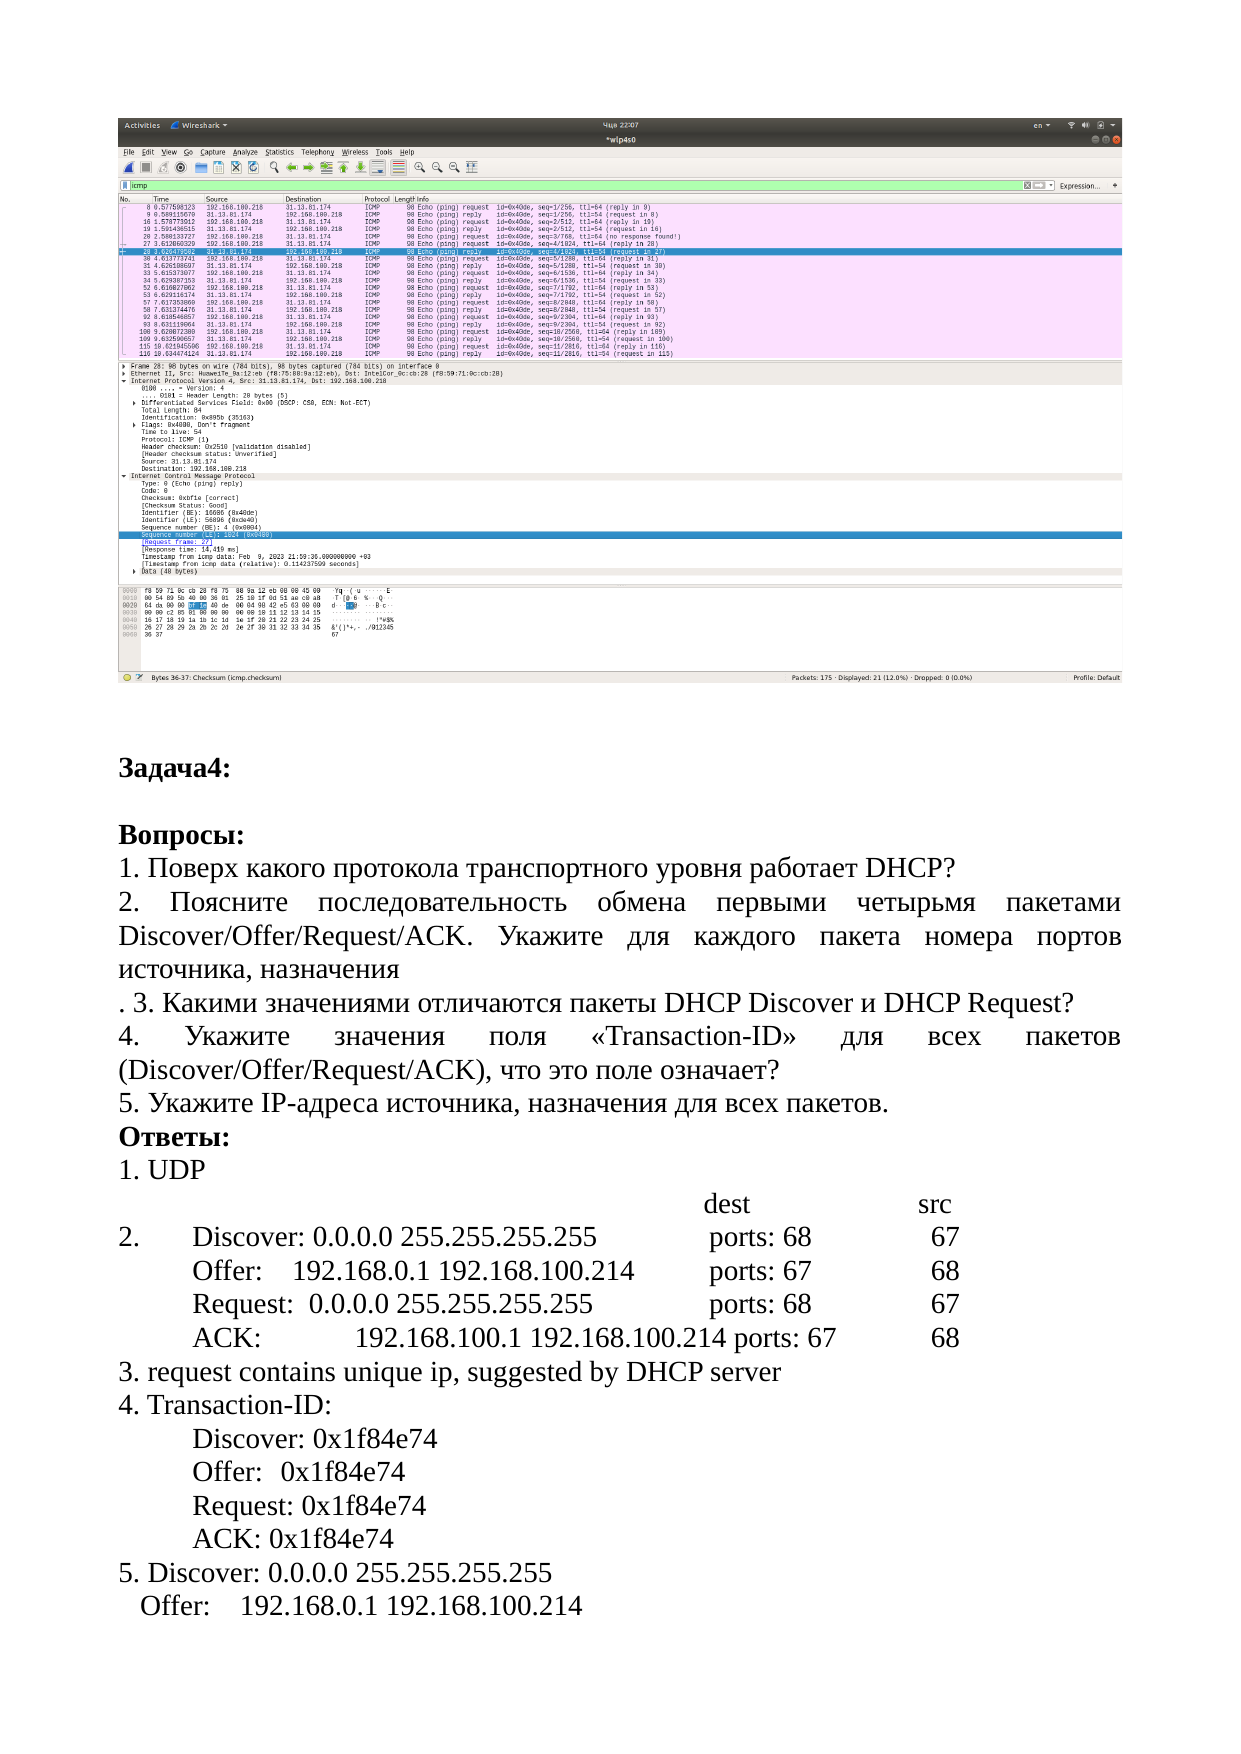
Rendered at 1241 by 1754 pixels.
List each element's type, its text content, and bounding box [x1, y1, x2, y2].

text Задача4: [118, 750, 1122, 783]
text 2. Поясните последовательность обмена первыми четырьмя пакетами Discover/Offer/Request/ACK. Укажите для каждого пакета номера портов источника, назначения [118, 884, 1122, 985]
picture [118, 118, 1123, 683]
text Request: 0.0.0.0 255.255.255.255 ports: 68 67 [118, 1287, 1122, 1320]
text Discover: 0x1f84e74 [118, 1421, 1122, 1454]
text Offer: 192.168.0.1 192.168.100.214 [118, 1588, 1122, 1622]
text 5. Укажите IP-адреса источника, назначения для всех пакетов. [118, 1085, 1122, 1119]
text . 3. Какими значениями отличаются пакеты DHCP Discover и DHCP Request? [118, 985, 1122, 1018]
text Вопросы: [118, 817, 1122, 851]
text 4. Укажите значения поля «Transaction-ID» для всех пакетов (Discover/Offer/Request/ACK), что это поле означает? [118, 1018, 1122, 1085]
text ACK: 0x1f84e74 [118, 1521, 1122, 1555]
text Offer: 0x1f84e74 [118, 1454, 1122, 1488]
text 5. Discover: 0.0.0.0 255.255.255.255 [118, 1555, 1122, 1588]
text 4. Transaction-ID: [118, 1387, 1122, 1421]
text Ответы: [118, 1119, 1122, 1152]
text Offer: 192.168.0.1 192.168.100.214 ports: 67 68 [118, 1253, 1122, 1287]
text ACK: 192.168.100.1 192.168.100.214 ports: 67 68 [118, 1320, 1122, 1354]
text 2. Discover: 0.0.0.0 255.255.255.255 ports: 68 67 [118, 1219, 1122, 1253]
text 1. Поверх какого протокола транспортного уровня работает DHCP? [118, 851, 1122, 884]
text 1. UDP dest src [118, 1152, 1122, 1219]
text Request: 0x1f84e74 [118, 1488, 1122, 1521]
text 3. request contains unique ip, suggested by DHCP server [118, 1354, 1122, 1387]
